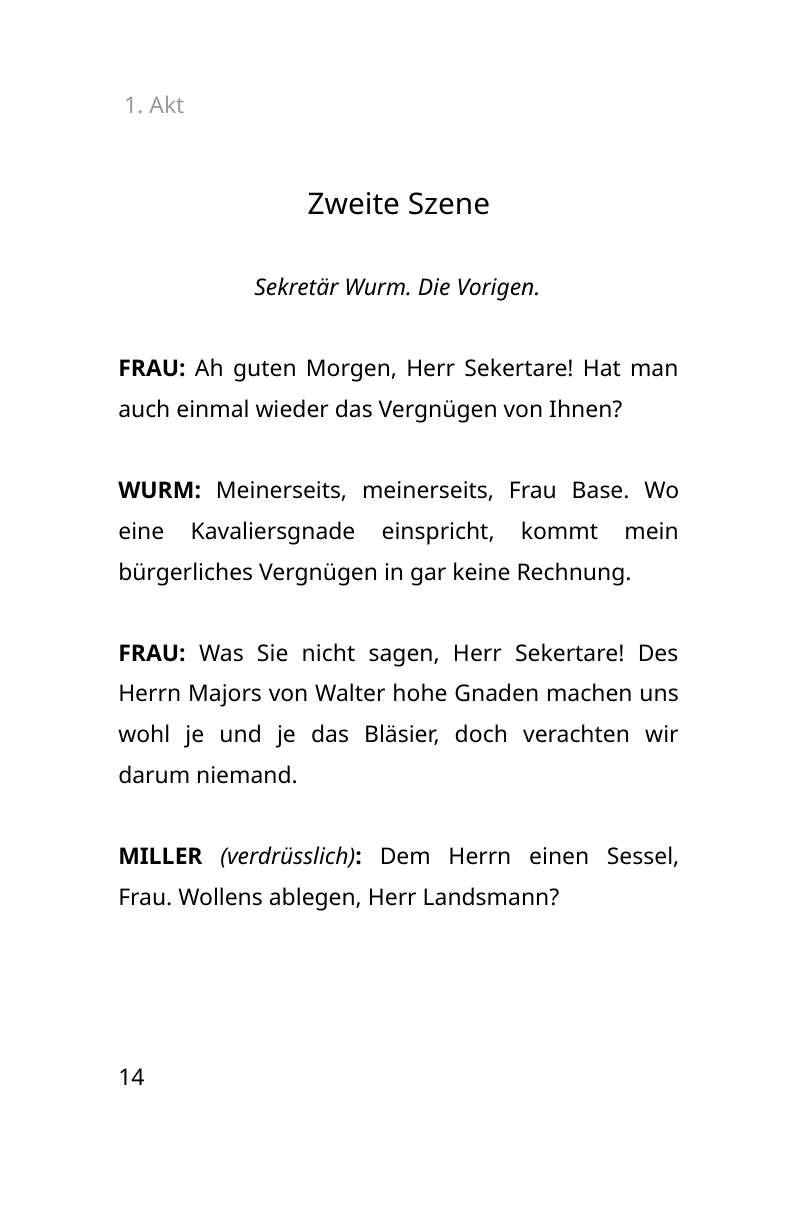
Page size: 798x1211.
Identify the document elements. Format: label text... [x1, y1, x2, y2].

text WURM: Meinerseits, meinerseits, Frau Base. Wo eine Kavaliersgnade einspricht, kommt mein bürgerliches Vergnügen in gar keine Rechnung. [118, 445, 679, 587]
text MILLER (verdrüsslich): Dem Herrn einen Sessel, Frau. Wollens ablegen, Herr Landsmann? [118, 811, 679, 912]
text FRAU: Was Sie nicht sagen, Herr Sekertare! Des Herrn Majors von Walter hohe Gnaden machen uns wohl je und je das Bläsier, doch verachten wir darum niemand. [118, 608, 679, 790]
text Sekretär Wurm. Die Vorigen. [118, 247, 679, 302]
text FRAU: Ah guten Morgen, Herr Sekertare! Hat man auch einmal wieder das Vergnügen von Ihnen? [118, 323, 679, 424]
subtitle Zweite Szene [118, 149, 679, 223]
